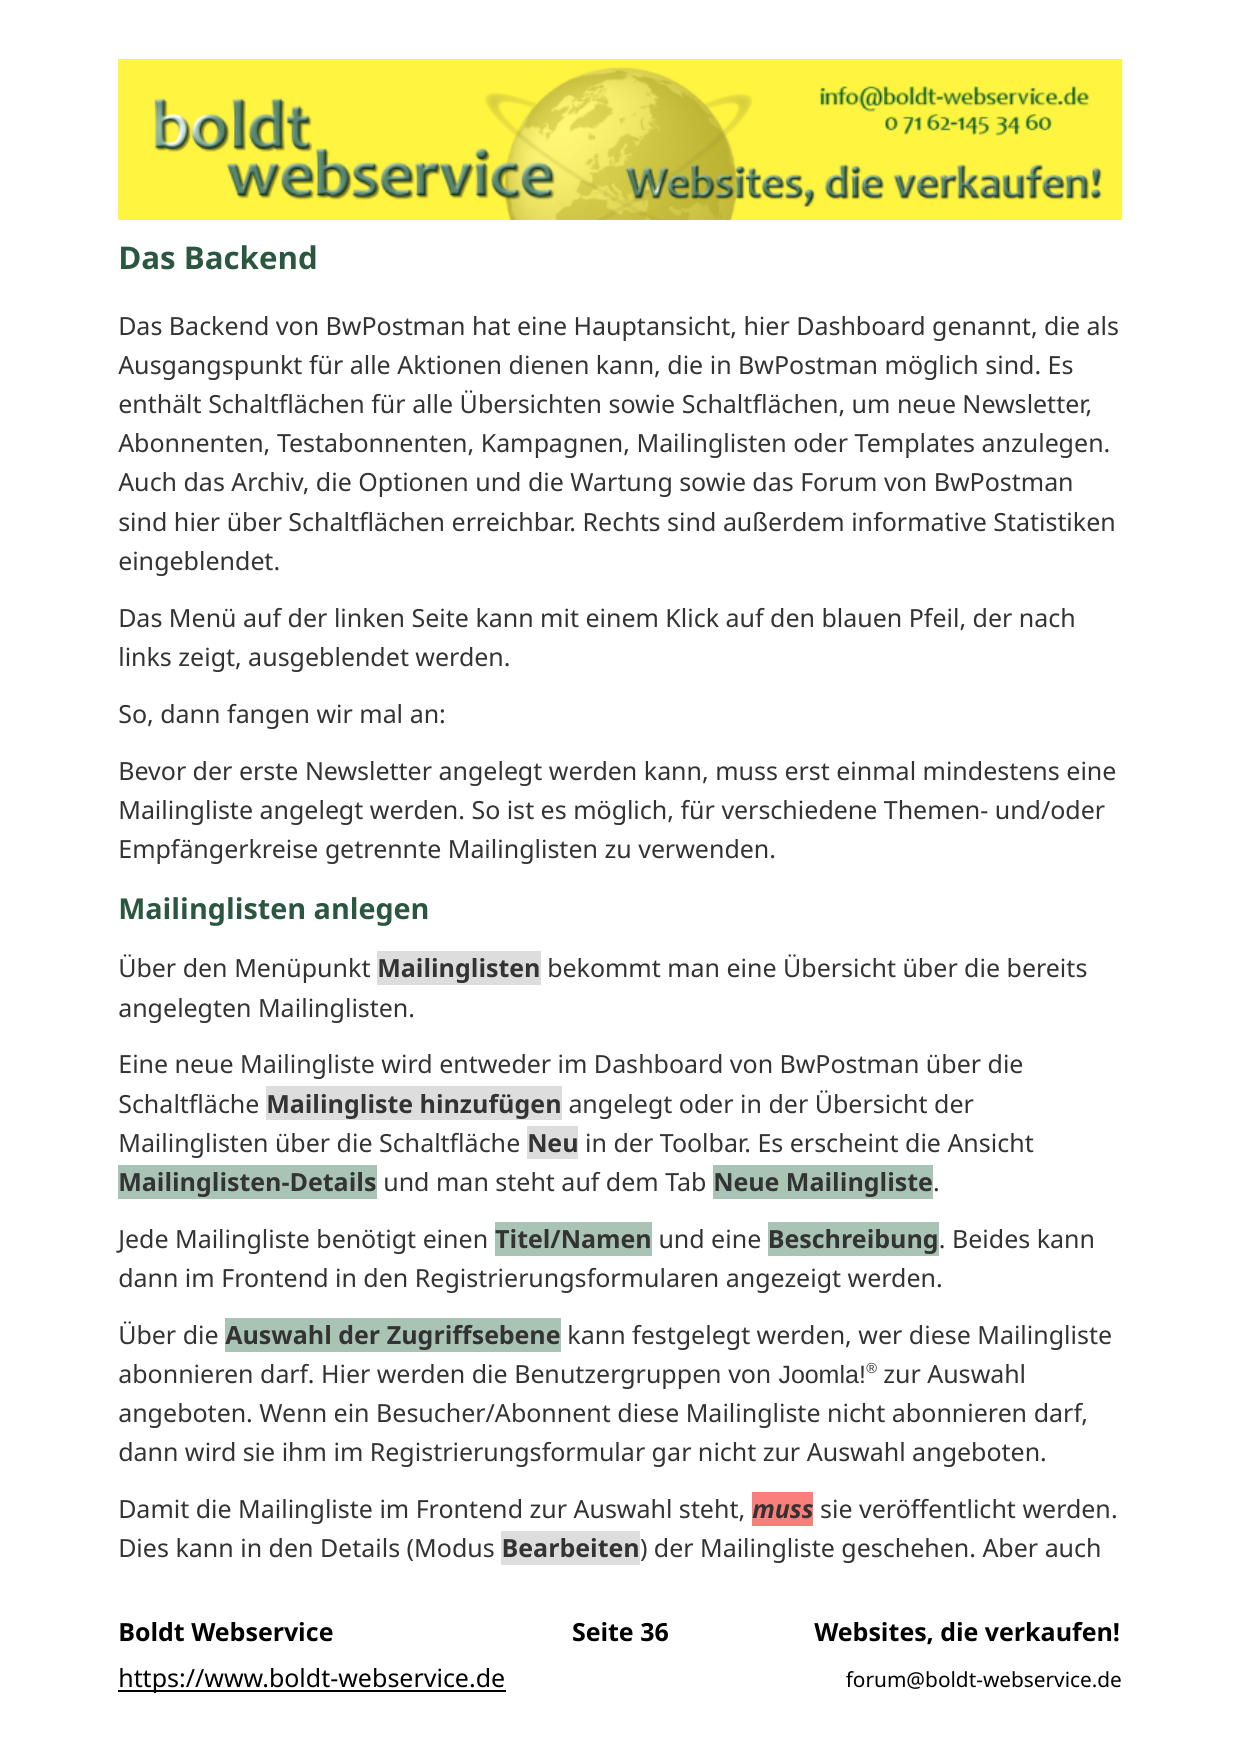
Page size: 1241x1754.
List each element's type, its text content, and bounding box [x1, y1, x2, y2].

text Das Backend von BwPostman hat eine Hauptansicht, hier Dashboard genannt, die als Ausgangspunkt für alle Aktionen dienen kann, die in BwPostman möglich sind. Es enthält Schaltflächen für alle Übersichten sowie Schaltflächen, um neue Newsletter, Abonnenten, Testabonnenten, Kampagnen, Mailinglisten oder Templates anzulegen. Auch das Archiv, die Optionen und die Wartung sowie das Forum von BwPostman sind hier über Schaltflächen erreichbar. Rechts sind außerdem informative Statistiken eingeblendet. [118, 308, 1122, 577]
picture [118, 59, 1123, 220]
text Damit die Mailingliste im Frontend zur Auswahl steht, muss sie veröffentlicht werden. Dies kann in den Details (Modus Bearbeiten) der Mailingliste geschehen. Aber auch [118, 1492, 1122, 1565]
subtitle Mailinglisten anlegen [118, 888, 1122, 927]
subtitle Das Backend [118, 236, 1122, 279]
text Das Menü auf der linken Seite kann mit einem Klick auf den blauen Pfeil, der nach links zeigt, ausgeblendet werden. [118, 600, 1122, 673]
text Über den Menüpunkt Mailinglisten bekommt man eine Übersicht über die bereits angelegten Mailinglisten. [118, 951, 1122, 1024]
text So, dann fangen wir mal an: [118, 696, 1122, 730]
text Über die Auswahl der Zugriffsebene kann festgelegt werden, wer diese Mailingliste abonnieren darf. Hier werden die Benutzergruppen von Joomla!® zur Auswahl angeboten. Wenn ein Besucher/Abonnent diese Mailingliste nicht abonnieren darf, dann wird sie ihm im Registrierungsformular gar nicht zur Auswahl angeboten. [118, 1318, 1122, 1469]
text Jede Mailingliste benötigt einen Titel/Namen und eine Beschreibung. Beides kann dann im Frontend in den Registrierungsformularen angezeigt werden. [118, 1222, 1122, 1295]
text Eine neue Mailingliste wird entweder im Dashboard von BwPostman über die Schaltfläche Mailingliste hinzufügen angelegt oder in der Übersicht der Mailinglisten über die Schaltfläche Neu in der Toolbar. Es erscheint die Ansicht Mailinglisten-Details und man steht auf dem Tab Neue Mailingliste. [118, 1047, 1122, 1199]
text Bevor der erste Newsletter angelegt werden kann, muss erst einmal mindestens eine Mailingliste angelegt werden. So ist es möglich, für verschiedene Themen- und/oder Empfängerkreise getrennte Mailinglisten zu verwenden. [118, 753, 1122, 866]
